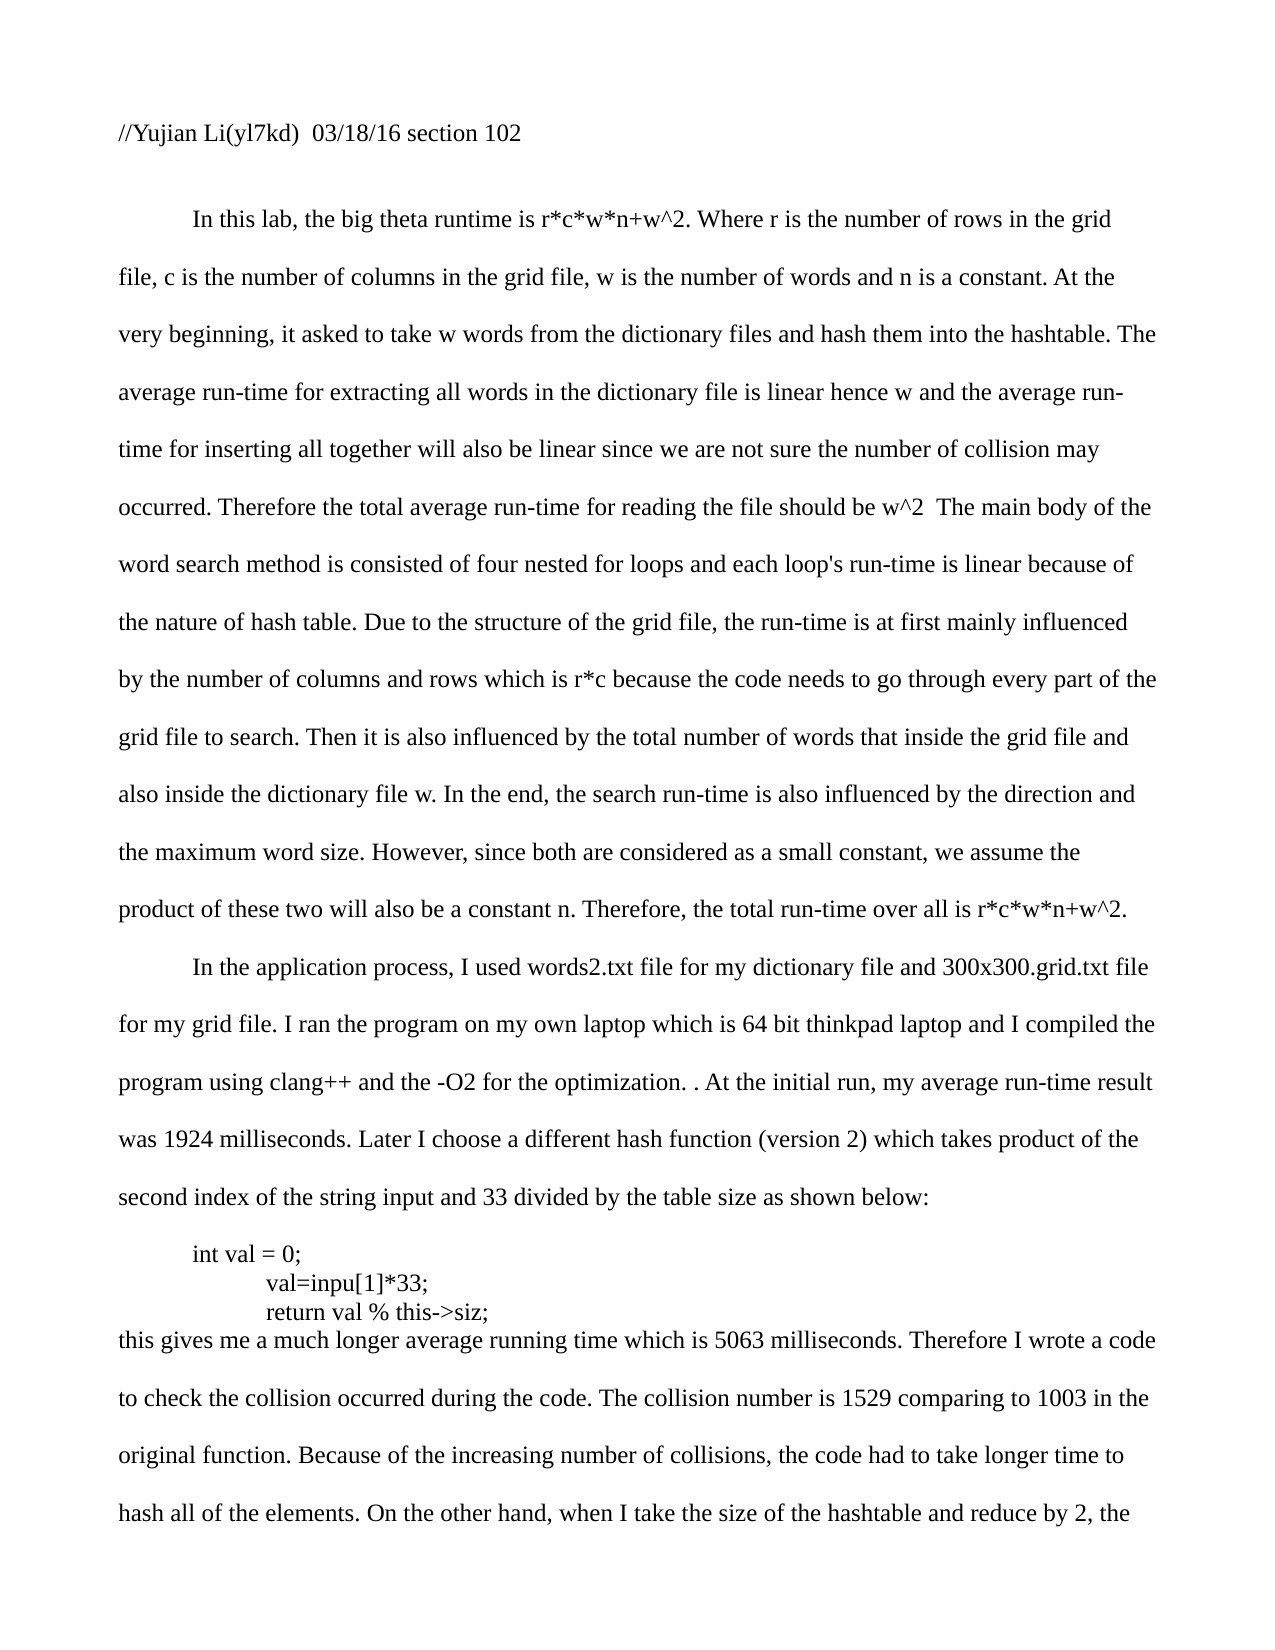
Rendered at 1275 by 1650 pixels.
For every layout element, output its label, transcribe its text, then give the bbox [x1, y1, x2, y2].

text In this lab, the big theta runtime is r*c*w*n+w^2. Where r is the number of rows in the grid file, c is the number of columns in the grid file, w is the number of words and n is a constant. At the very beginning, it asked to take w words from the dictionary files and hash them into the hashtable. The average run-time for extracting all words in the dictionary file is linear hence w and the average run-time for inserting all together will also be linear since we are not sure the number of collision may occurred. Therefore the total average run-time for reading the file should be w^2 The main body of the word search method is consisted of four nested for loops and each loop's run-time is linear because of the nature of hash table. Due to the structure of the grid file, the run-time is at first mainly influenced by the number of columns and rows which is r*c because the code needs to go through every part of the grid file to search. Then it is also influenced by the total number of words that inside the grid file and also inside the dictionary file w. In the end, the search run-time is also influenced by the direction and the maximum word size. However, since both are considered as a small constant, we assume the product of these two will also be a constant n. Therefore, the total run-time over all is r*c*w*n+w^2. [118, 204, 1157, 923]
text this gives me a much longer average running time which is 5063 milliseconds. Therefore I wrote a code to check the collision occurred during the code. The collision number is 1529 comparing to 1003 in the original function. Because of the increasing number of collisions, the code had to take longer time to hash all of the elements. On the other hand, when I take the size of the hashtable and reduce by 2, the [118, 1326, 1157, 1527]
text int val = 0; [118, 1239, 1157, 1268]
text In the application process, I used words2.txt file for my dictionary file and 300x300.grid.txt file for my grid file. I ran the program on my own laptop which is 64 bit thinkpad laptop and I compiled the program using clang++ and the -O2 for the optimization. . At the initial run, my average run-time result was 1924 milliseconds. Later I choose a different hash function (version 2) which takes product of the second index of the string input and 33 divided by the table size as shown below: [118, 952, 1157, 1211]
text return val % this->siz; [118, 1297, 1157, 1326]
text //Yujian Li(yl7kd) 03/18/16 section 102 [118, 118, 1157, 147]
text val=inpu[1]*33; [118, 1268, 1157, 1297]
